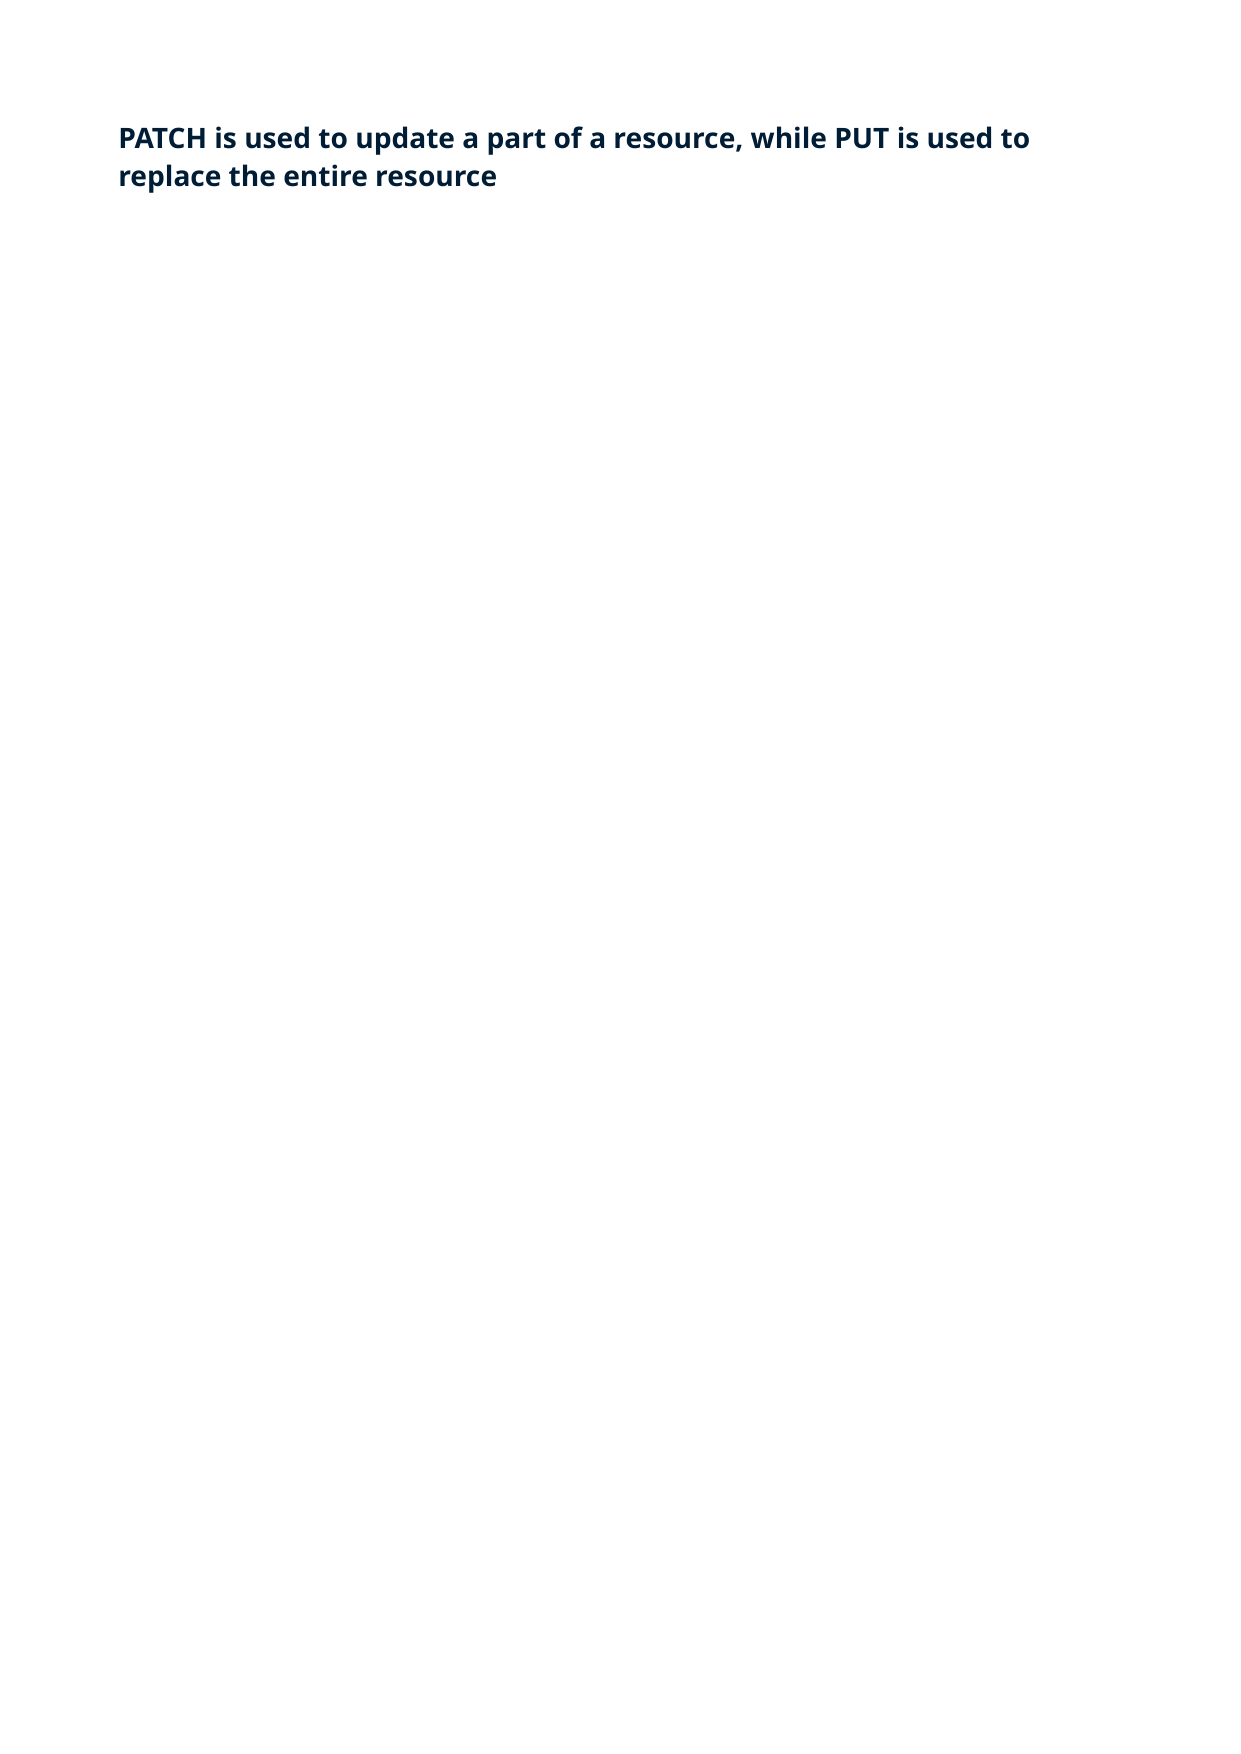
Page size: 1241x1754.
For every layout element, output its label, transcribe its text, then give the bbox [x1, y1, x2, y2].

text PATCH is used to update a part of a resource, while PUT is used to replace the entire resource [118, 118, 1122, 195]
